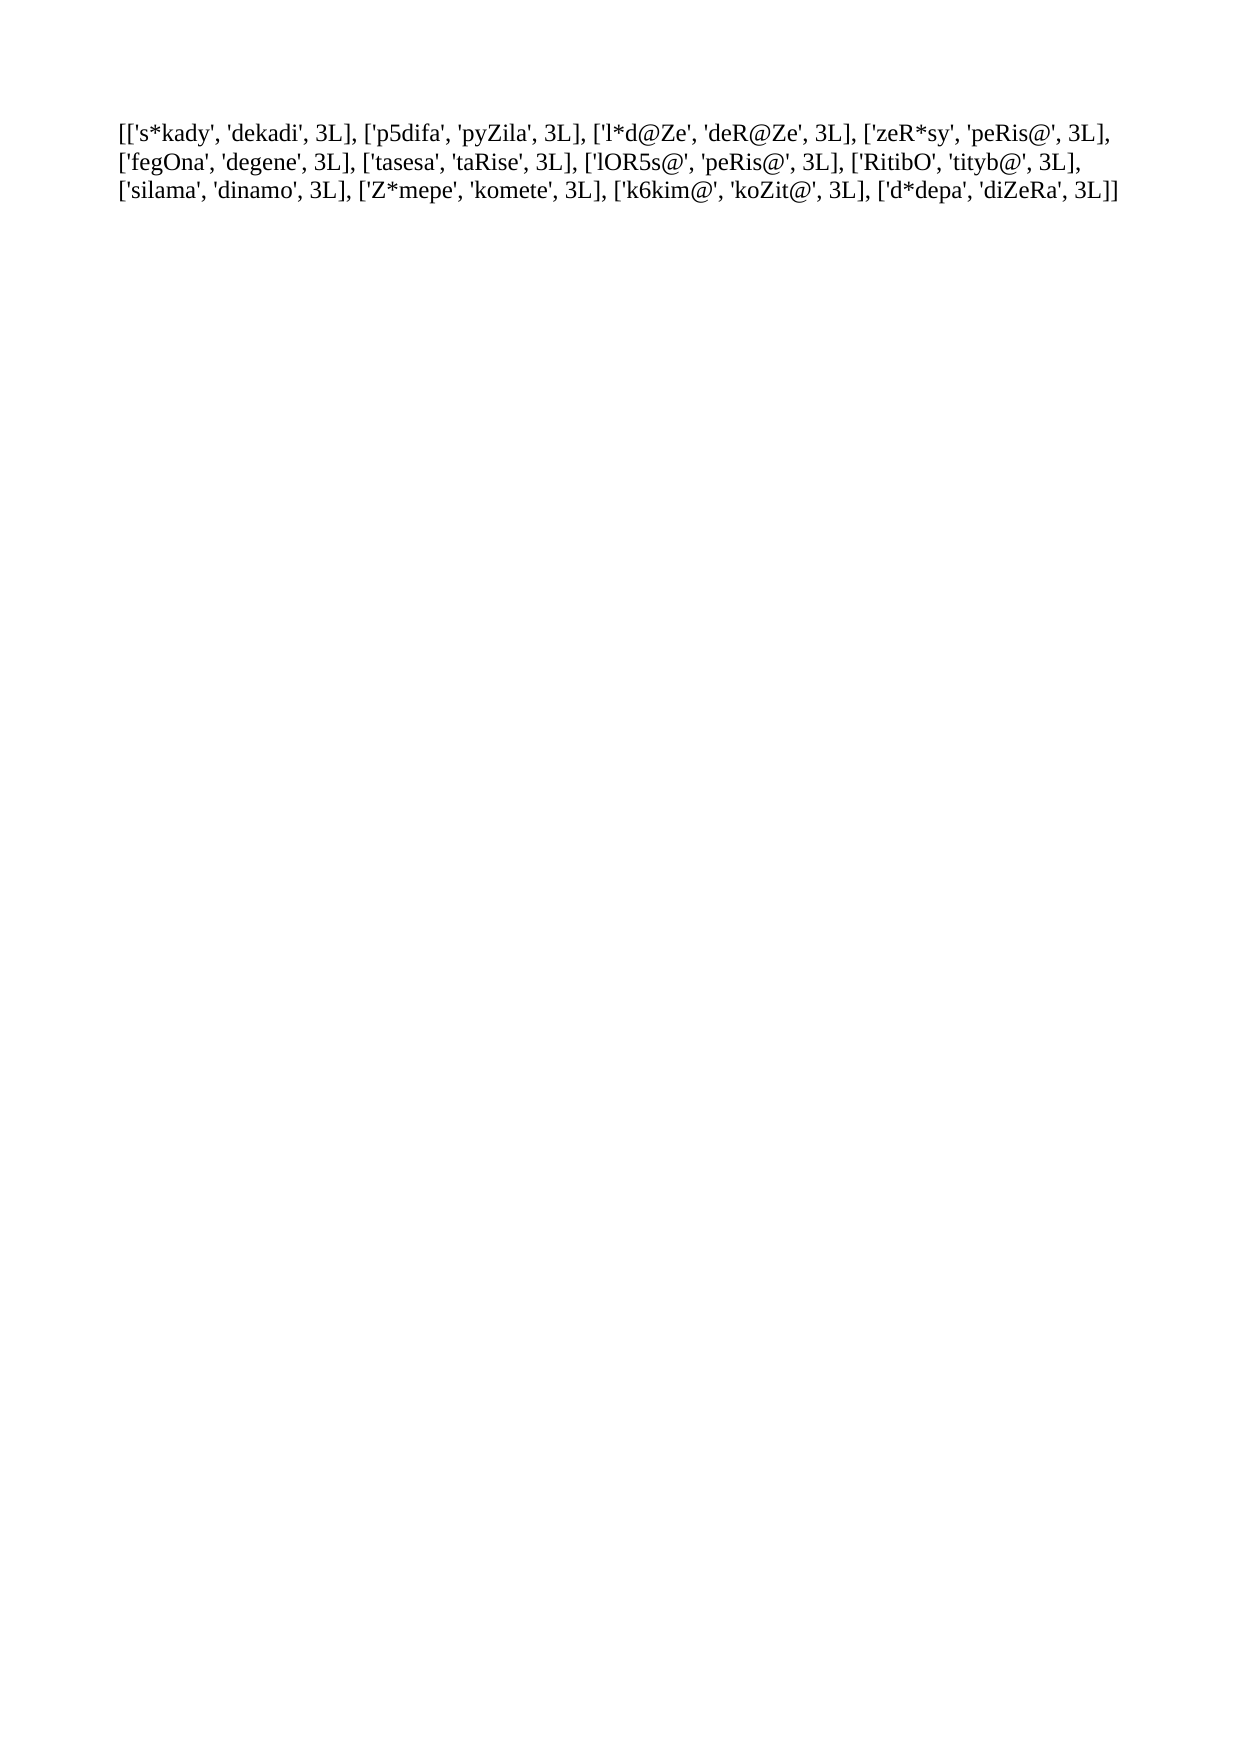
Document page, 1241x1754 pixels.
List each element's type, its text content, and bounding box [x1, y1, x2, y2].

text [['s*kady', 'dekadi', 3L], ['p5difa', 'pyZila', 3L], ['l*d@Ze', 'deR@Ze', 3L], ['zeR*sy', 'peRis@', 3L], ['fegOna', 'degene', 3L], ['tasesa', 'taRise', 3L], ['lOR5s@', 'peRis@', 3L], ['RitibO', 'tityb@', 3L], ['silama', 'dinamo', 3L], ['Z*mepe', 'komete', 3L], ['k6kim@', 'koZit@', 3L], ['d*depa', 'diZeRa', 3L]] [118, 118, 1122, 204]
